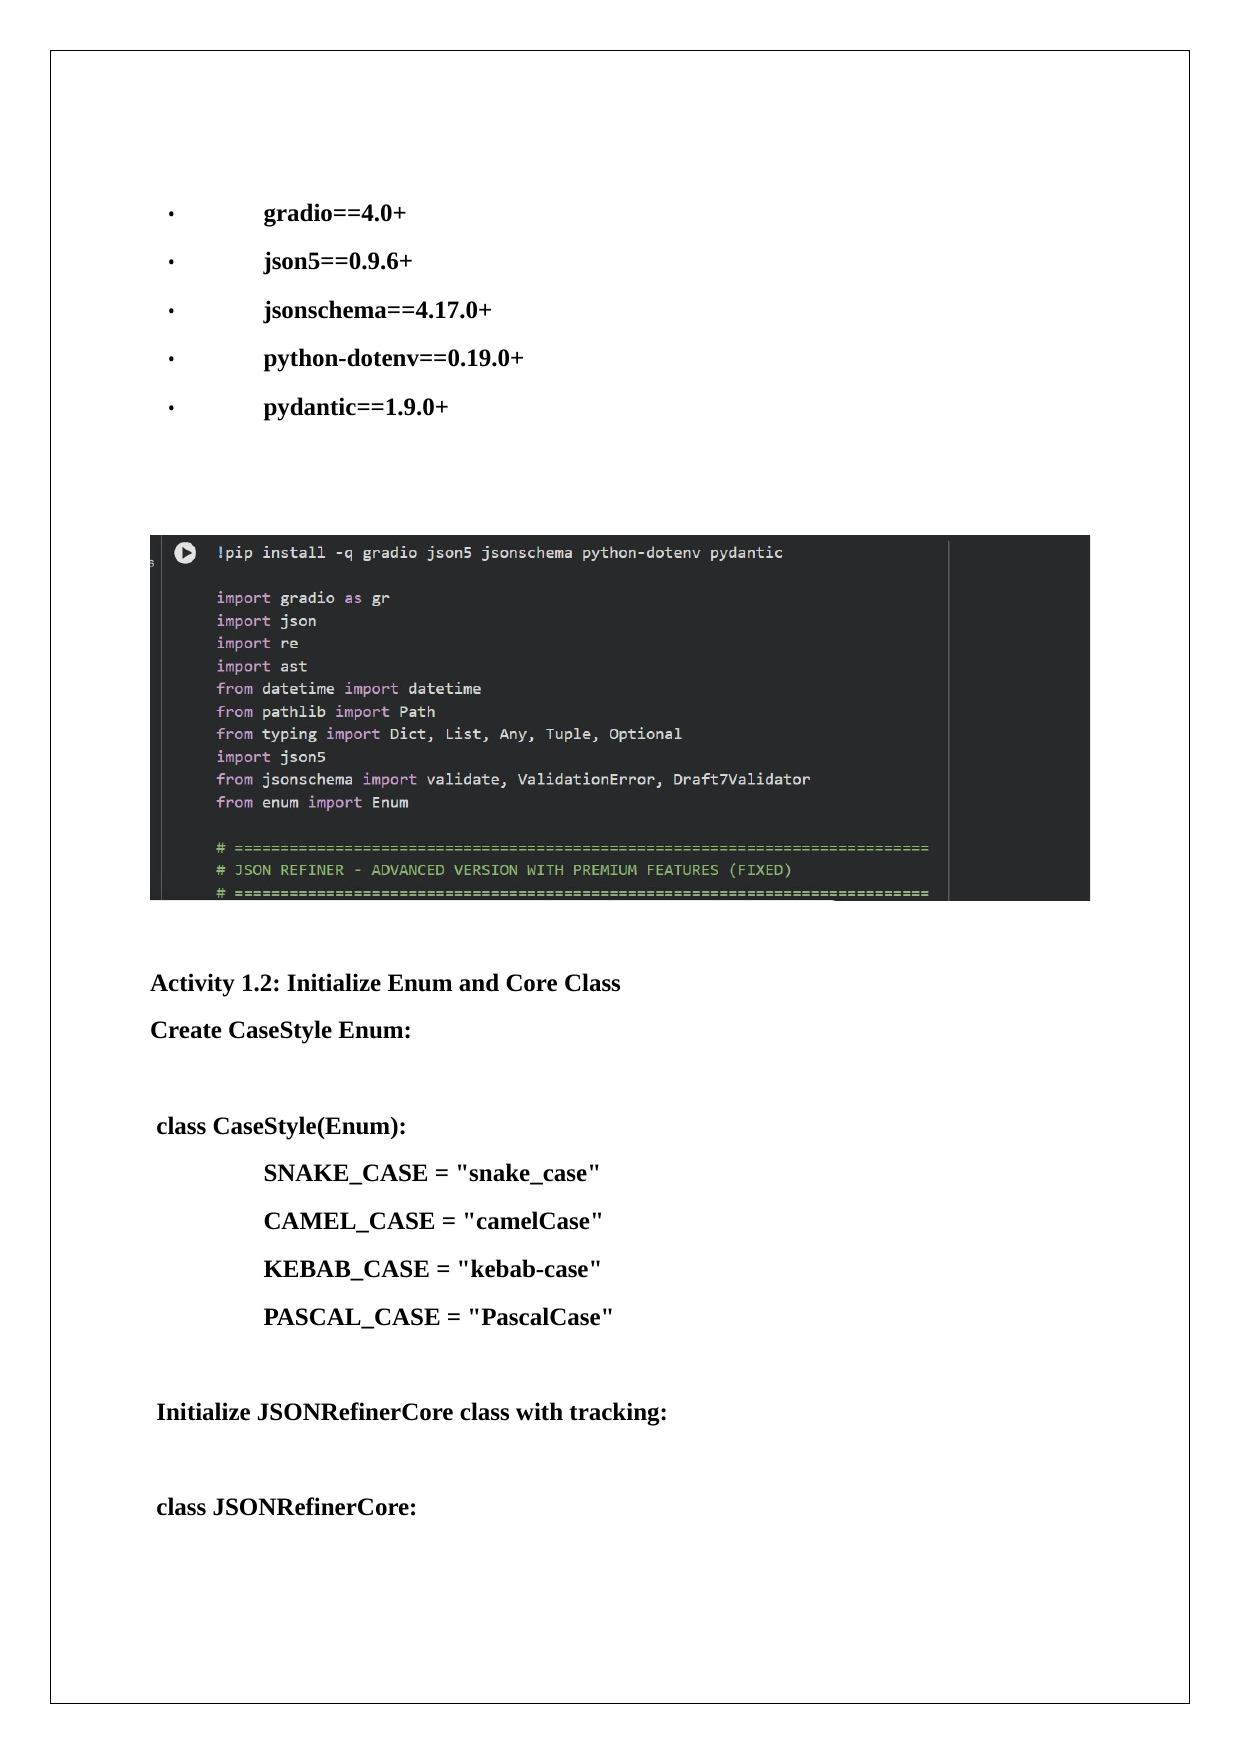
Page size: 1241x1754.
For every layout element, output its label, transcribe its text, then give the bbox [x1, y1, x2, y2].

text Initialize JSONRefinerCore class with tracking: [150, 1397, 1083, 1426]
picture [150, 535, 1091, 901]
text Create CaseStyle Enum: [150, 1015, 1083, 1044]
text class CaseStyle(Enum): [150, 1111, 1083, 1139]
text PASCAL_CASE = "PascalCase" [150, 1302, 1083, 1330]
list pydantic==1.9.0+ [166, 392, 1083, 421]
text KEBAB_CASE = "kebab-case" [150, 1254, 1083, 1283]
list gradio==4.0+ [166, 198, 1083, 227]
text Activity 1.2: Initialize Enum and Core Class [150, 968, 1083, 996]
list python-dotenv==0.19.0+ [166, 343, 1083, 373]
text SNAKE_CASE = "snake_case" [150, 1158, 1083, 1187]
list json5==0.9.6+ [166, 246, 1083, 276]
list jsonschema==4.17.0+ [166, 295, 1083, 324]
text class JSONRefinerCore: [150, 1492, 1083, 1521]
text CAMEL_CASE = "camelCase" [150, 1206, 1083, 1235]
